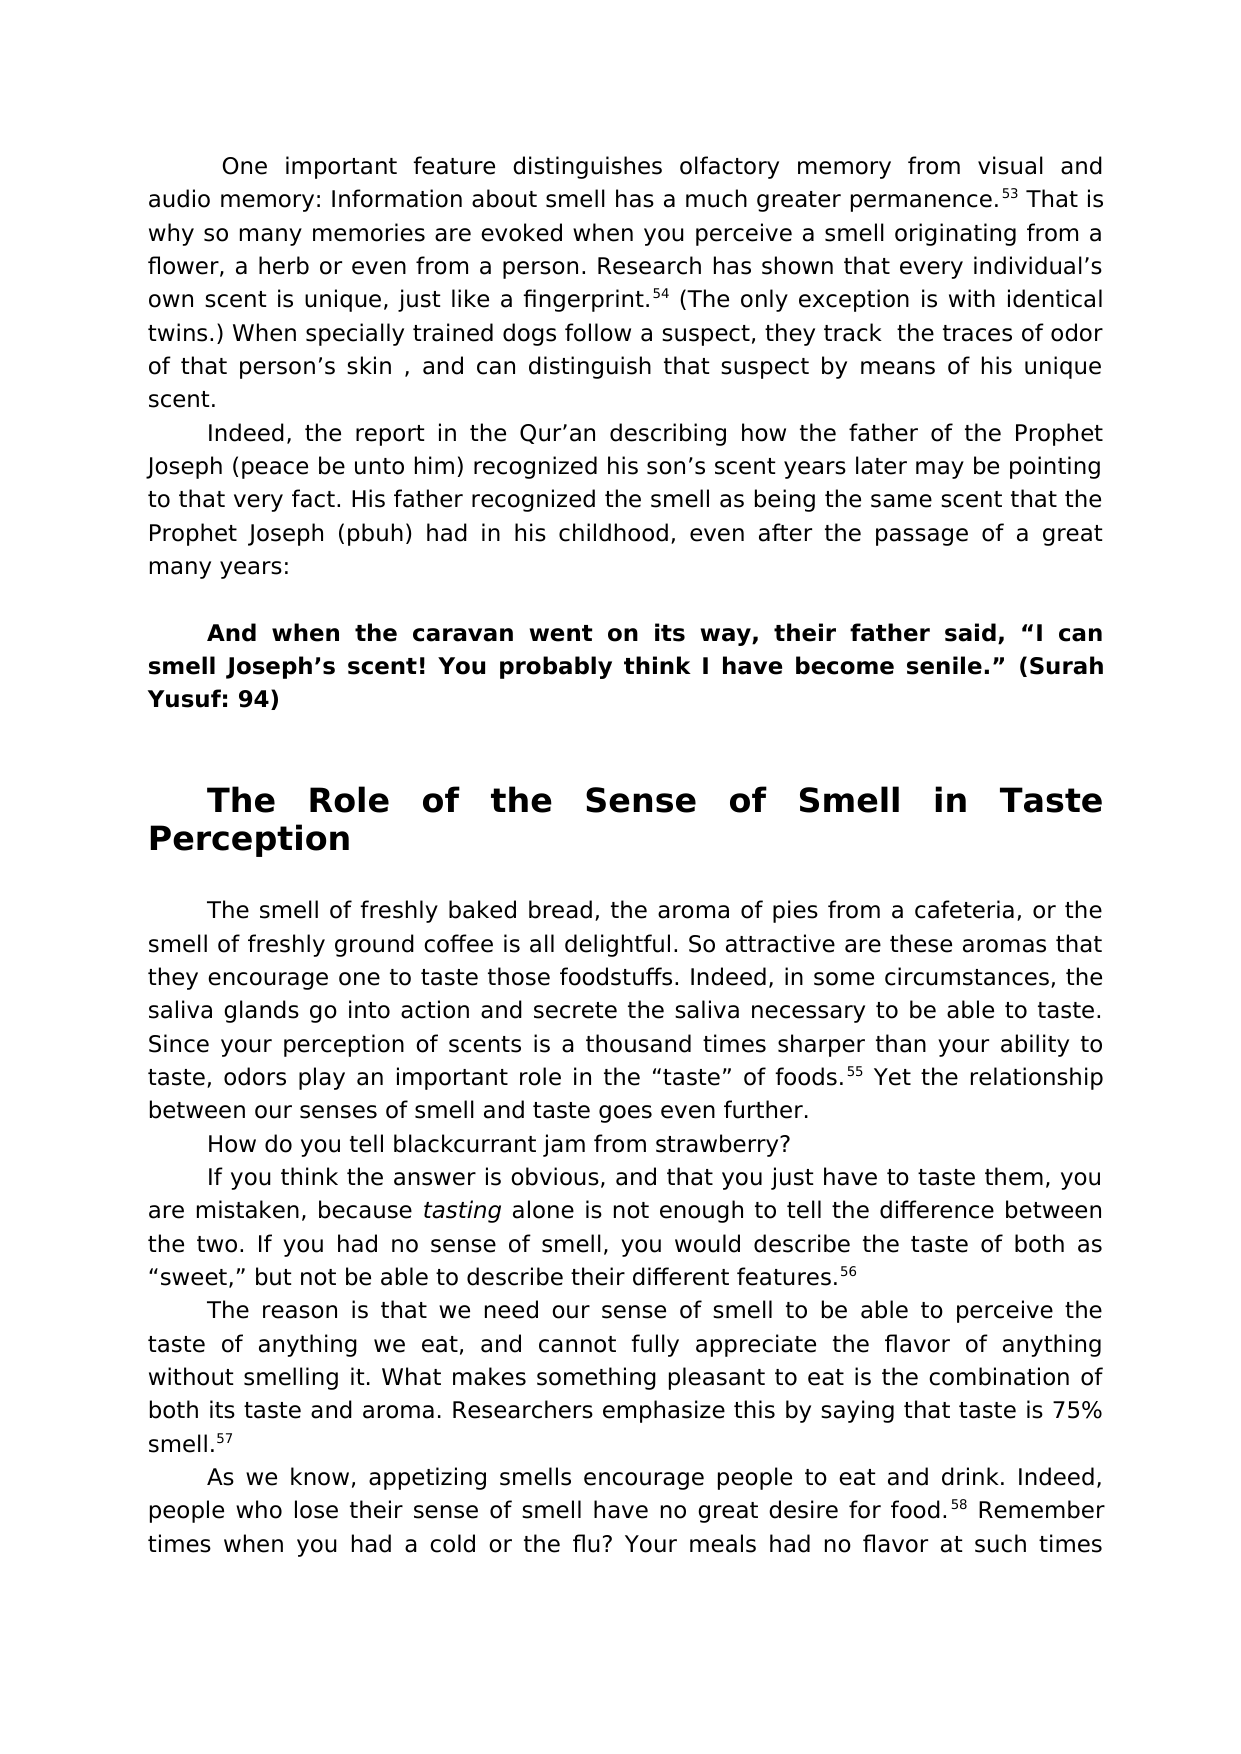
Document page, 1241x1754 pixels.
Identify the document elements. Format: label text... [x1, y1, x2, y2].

text If you think the answer is obvious, and that you just have to taste them, you are mistaken, because tasting alone is not enough to tell the difference between the two. If you had no sense of smell, you would describe the taste of both as “sweet,” but not be able to describe their different features. [148, 1159, 1104, 1292]
text As we know, appetizing smells encourage people to eat and drink. Indeed, people who lose their sense of smell have no great desire for food. Remember times when you had a cold or the flu? Your meals had no flavor at such times [148, 1459, 1104, 1559]
text One important feature distinguishes olfactory memory from visual and audio memory: Information about smell has a much greater permanence. That is why so many memories are evoked when you perceive a smell originating from a flower, a herb or even from a person. Research has shown that every individual’s own scent is unique, just like a fingerprint. (The only exception is with identical twins.) When specially trained dogs follow a suspect, they track the traces of odor of that person’s skin , and can distinguish that suspect by means of his unique scent. [148, 148, 1104, 414]
text Indeed, the report in the Qur’an describing how the father of the Prophet Joseph (peace be unto him) recognized his son’s scent years later may be pointing to that very fact. His father recognized the smell as being the same scent that the Prophet Joseph (pbuh) had in his childhood, even after the passage of a great many years: [148, 414, 1104, 581]
text How do you tell blackcurrant jam from strawberry? [148, 1125, 1104, 1159]
text The Role of the Sense of Smell in Taste Perception [148, 781, 1104, 859]
text And when the caravan went on its way, their father said, “I can smell Joseph’s scent! You probably think I have become senile.” (Surah Yusuf: 94) [148, 614, 1104, 714]
text The smell of freshly baked bread, the aroma of pies from a cafeteria, or the smell of freshly ground coffee is all delightful. So attractive are these aromas that they encourage one to taste those foodstuffs. Indeed, in some circumstances, the saliva glands go into action and secrete the saliva necessary to be able to taste. Since your perception of scents is a thousand times sharper than your ability to taste, odors play an important role in the “taste” of foods. Yet the relationship between our senses of smell and taste goes even further. [148, 892, 1104, 1125]
text The reason is that we need our sense of smell to be able to perceive the taste of anything we eat, and cannot fully appreciate the flavor of anything without smelling it. What makes something pleasant to eat is the combination of both its taste and aroma. Researchers emphasize this by saying that taste is 75% smell. [148, 1292, 1104, 1459]
